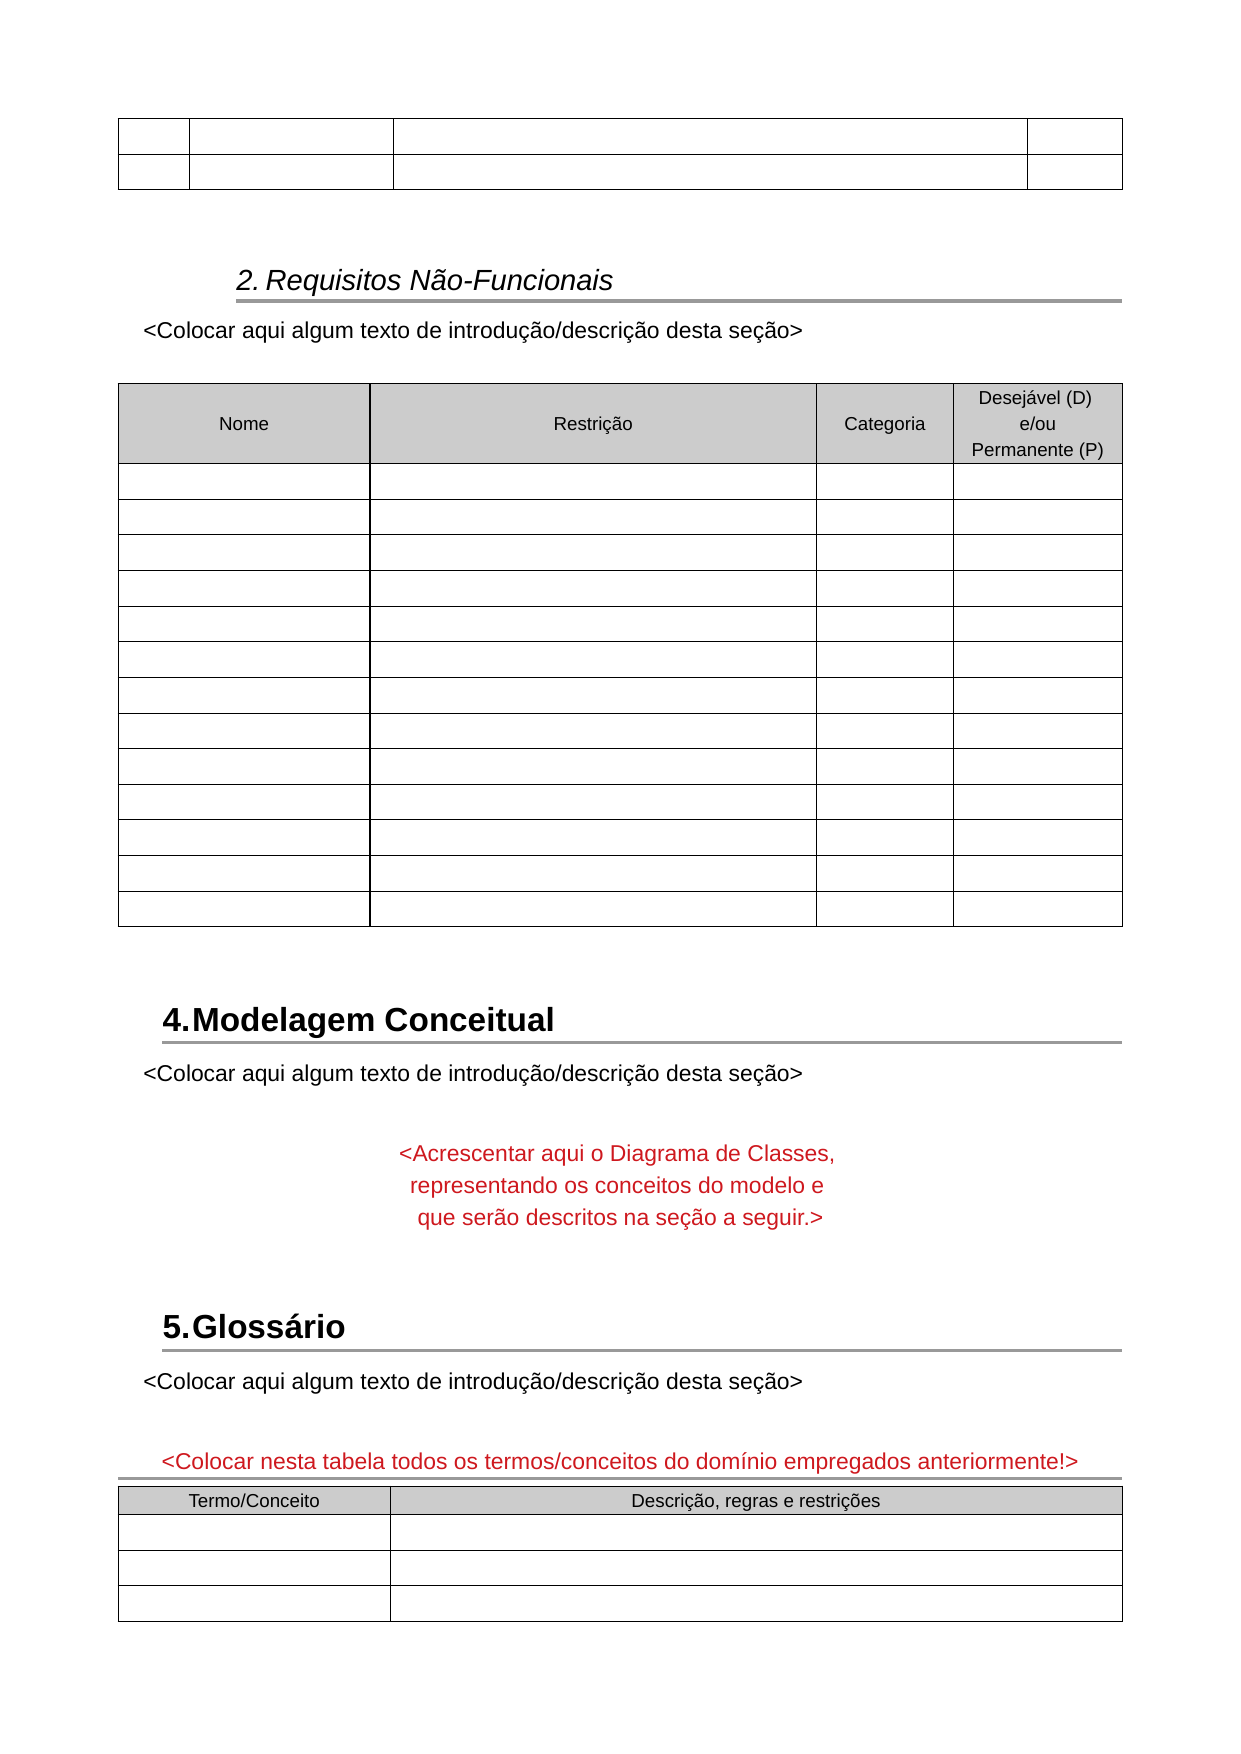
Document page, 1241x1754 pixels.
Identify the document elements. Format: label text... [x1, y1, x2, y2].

table_cell [119, 785, 369, 819]
table_cell [119, 535, 369, 570]
table_cell [954, 642, 1122, 677]
table_cell [817, 714, 953, 748]
table_cell [119, 464, 369, 499]
table_cell [119, 1515, 390, 1550]
table_cell [954, 500, 1122, 534]
table_cell [954, 785, 1122, 819]
table_cell [119, 1586, 390, 1621]
table_cell [119, 749, 369, 784]
table_cell [954, 464, 1122, 499]
table_cell [119, 500, 369, 534]
table_cell [817, 785, 953, 819]
table_cell [817, 607, 953, 641]
table_cell [119, 820, 369, 855]
table_cell [371, 820, 816, 855]
table_header Categoria [817, 384, 953, 463]
table_cell [954, 892, 1122, 926]
table_cell [817, 678, 953, 712]
table_cell [190, 119, 393, 154]
table_cell [954, 571, 1122, 606]
table_cell [190, 155, 393, 189]
table_cell [371, 571, 816, 606]
table_cell [371, 535, 816, 570]
table_cell [371, 642, 816, 677]
table_cell [119, 678, 369, 712]
table_cell [1028, 155, 1122, 189]
table_cell [817, 500, 953, 534]
table_cell [119, 642, 369, 677]
table_cell [371, 785, 816, 819]
table_cell [954, 607, 1122, 641]
table_cell [394, 155, 1027, 189]
table_cell [119, 155, 189, 189]
subtitle Glossário [162, 1308, 1122, 1349]
subtitle Modelagem Conceitual [162, 1000, 1122, 1041]
table_cell [371, 714, 816, 748]
table_cell [371, 678, 816, 712]
table_cell [371, 892, 816, 926]
table_cell [119, 714, 369, 748]
text <Colocar aqui algum texto de introdução/descrição desta seção> [118, 1058, 1122, 1087]
table_cell [371, 749, 816, 784]
table_cell [817, 749, 953, 784]
table_cell [954, 749, 1122, 784]
table_header Termo/Conceito [119, 1487, 390, 1514]
table_cell [371, 500, 816, 534]
table_cell [817, 820, 953, 855]
subtitle Requisitos Não-Funcionais [236, 263, 1122, 299]
table_header Nome [119, 384, 369, 463]
text <Colocar aqui algum texto de introdução/descrição desta seção> [118, 1366, 1122, 1395]
table_cell [119, 607, 369, 641]
table_cell [954, 820, 1122, 855]
table_header Descrição, regras e restrições [391, 1487, 1122, 1514]
table_cell [954, 714, 1122, 748]
table_cell [119, 1551, 390, 1585]
table_cell [817, 571, 953, 606]
table_cell [119, 856, 369, 891]
table_cell [954, 678, 1122, 712]
table_cell [817, 642, 953, 677]
table_cell [394, 119, 1027, 154]
table_cell [1028, 119, 1122, 154]
table_cell [371, 607, 816, 641]
table_cell [954, 856, 1122, 891]
text <Colocar aqui algum texto de introdução/descrição desta seção> [118, 316, 1122, 344]
table_cell [371, 856, 816, 891]
table_cell [391, 1515, 1122, 1550]
table_cell [954, 535, 1122, 570]
text <Colocar nesta tabela todos os termos/conceitos do domínio empregados anteriormente!> [118, 1448, 1122, 1477]
text <Acrescentar aqui o Diagrama de Classes, representando os conceitos do modelo e que serão descritos na seção a seguir.> [118, 1140, 1122, 1230]
table_cell [119, 571, 369, 606]
table_cell [817, 535, 953, 570]
table_cell [119, 892, 369, 926]
table_cell [817, 892, 953, 926]
table_cell [391, 1551, 1122, 1585]
table_cell [391, 1586, 1122, 1621]
table_cell [371, 464, 816, 499]
table_cell [119, 119, 189, 154]
table_cell [817, 856, 953, 891]
table_cell [817, 464, 953, 499]
table_header Desejável (D) e/ou Permanente (P) [954, 384, 1122, 463]
table_header Restrição [371, 384, 816, 463]
